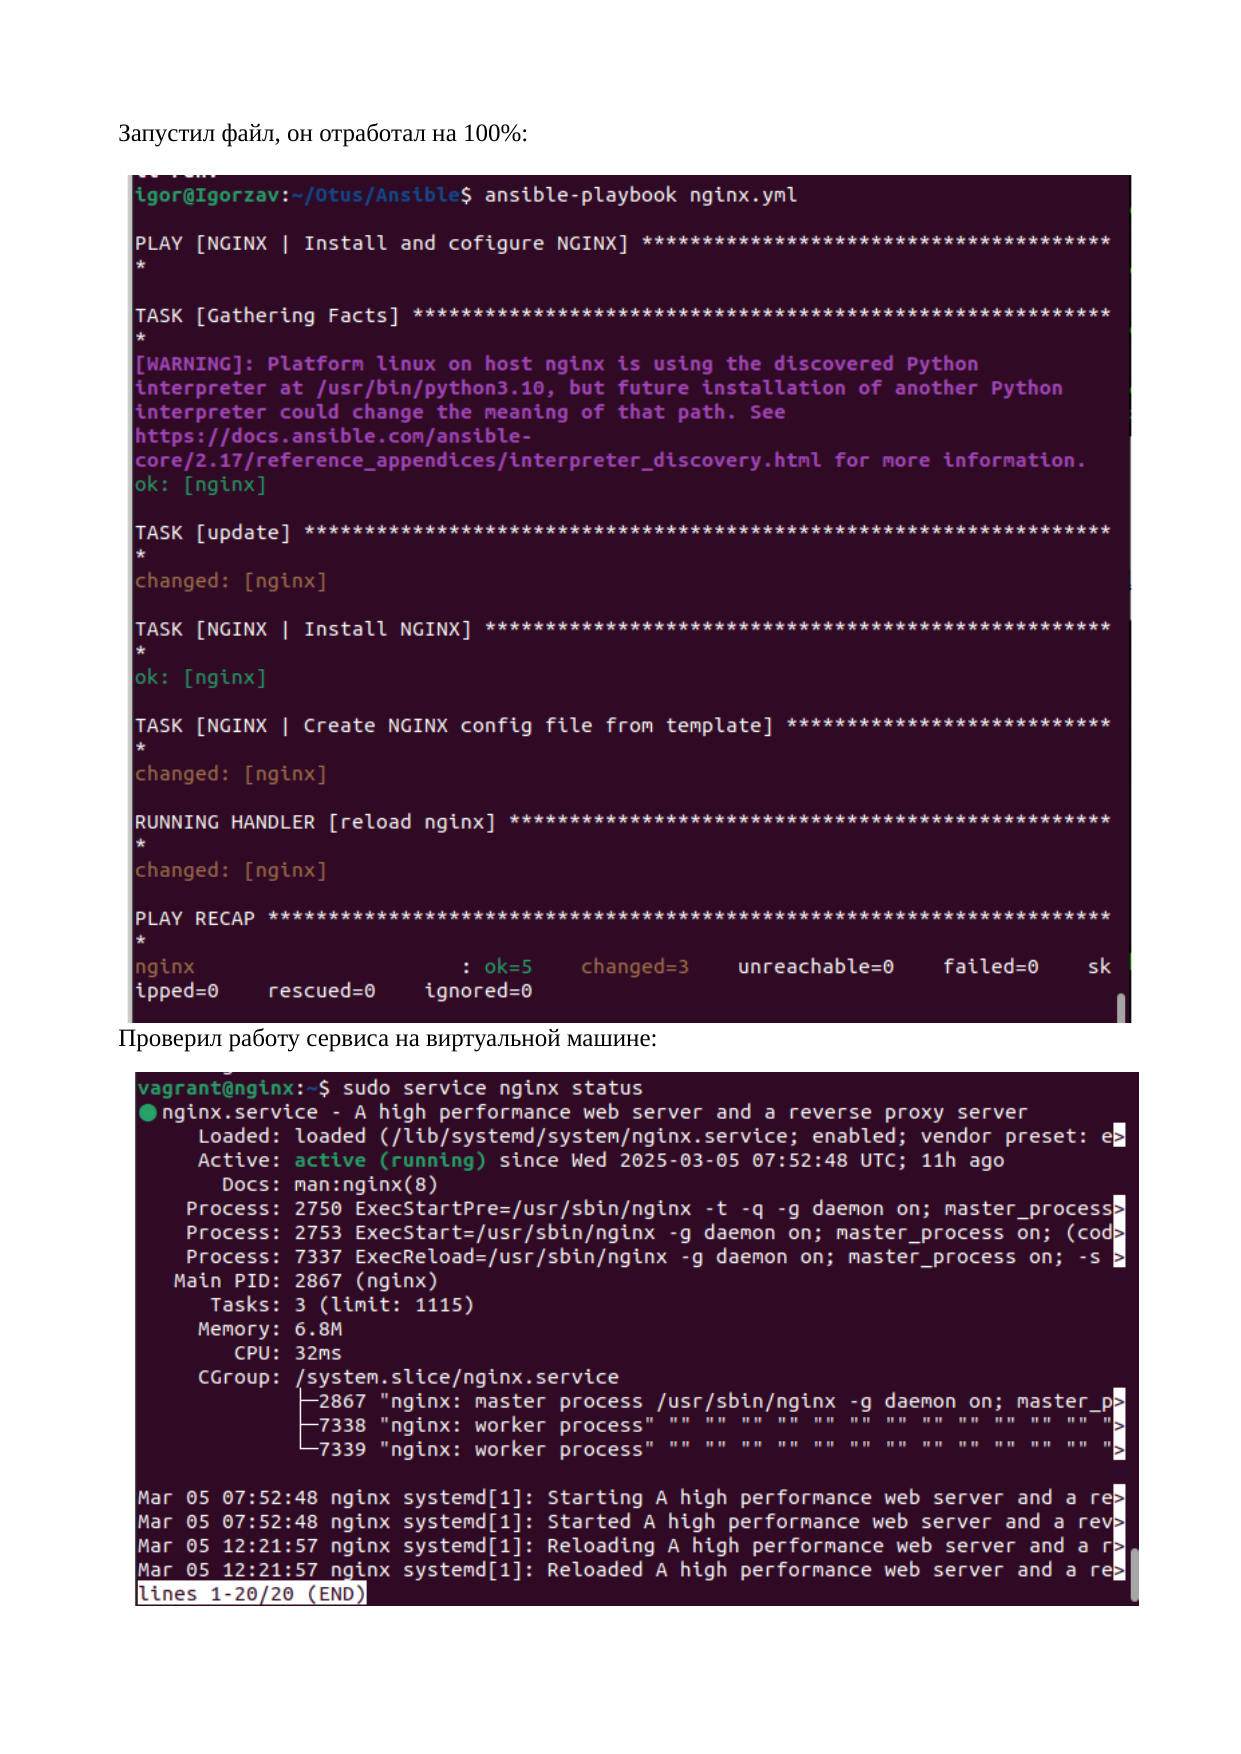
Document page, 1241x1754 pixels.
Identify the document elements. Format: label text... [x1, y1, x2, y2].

text Проверил работу сервиса на виртуальной машине: [118, 176, 1122, 1052]
picture [127, 175, 1132, 1023]
text Запустил файл, он отработал на 100%: [118, 118, 1122, 147]
picture [134, 1072, 1139, 1606]
